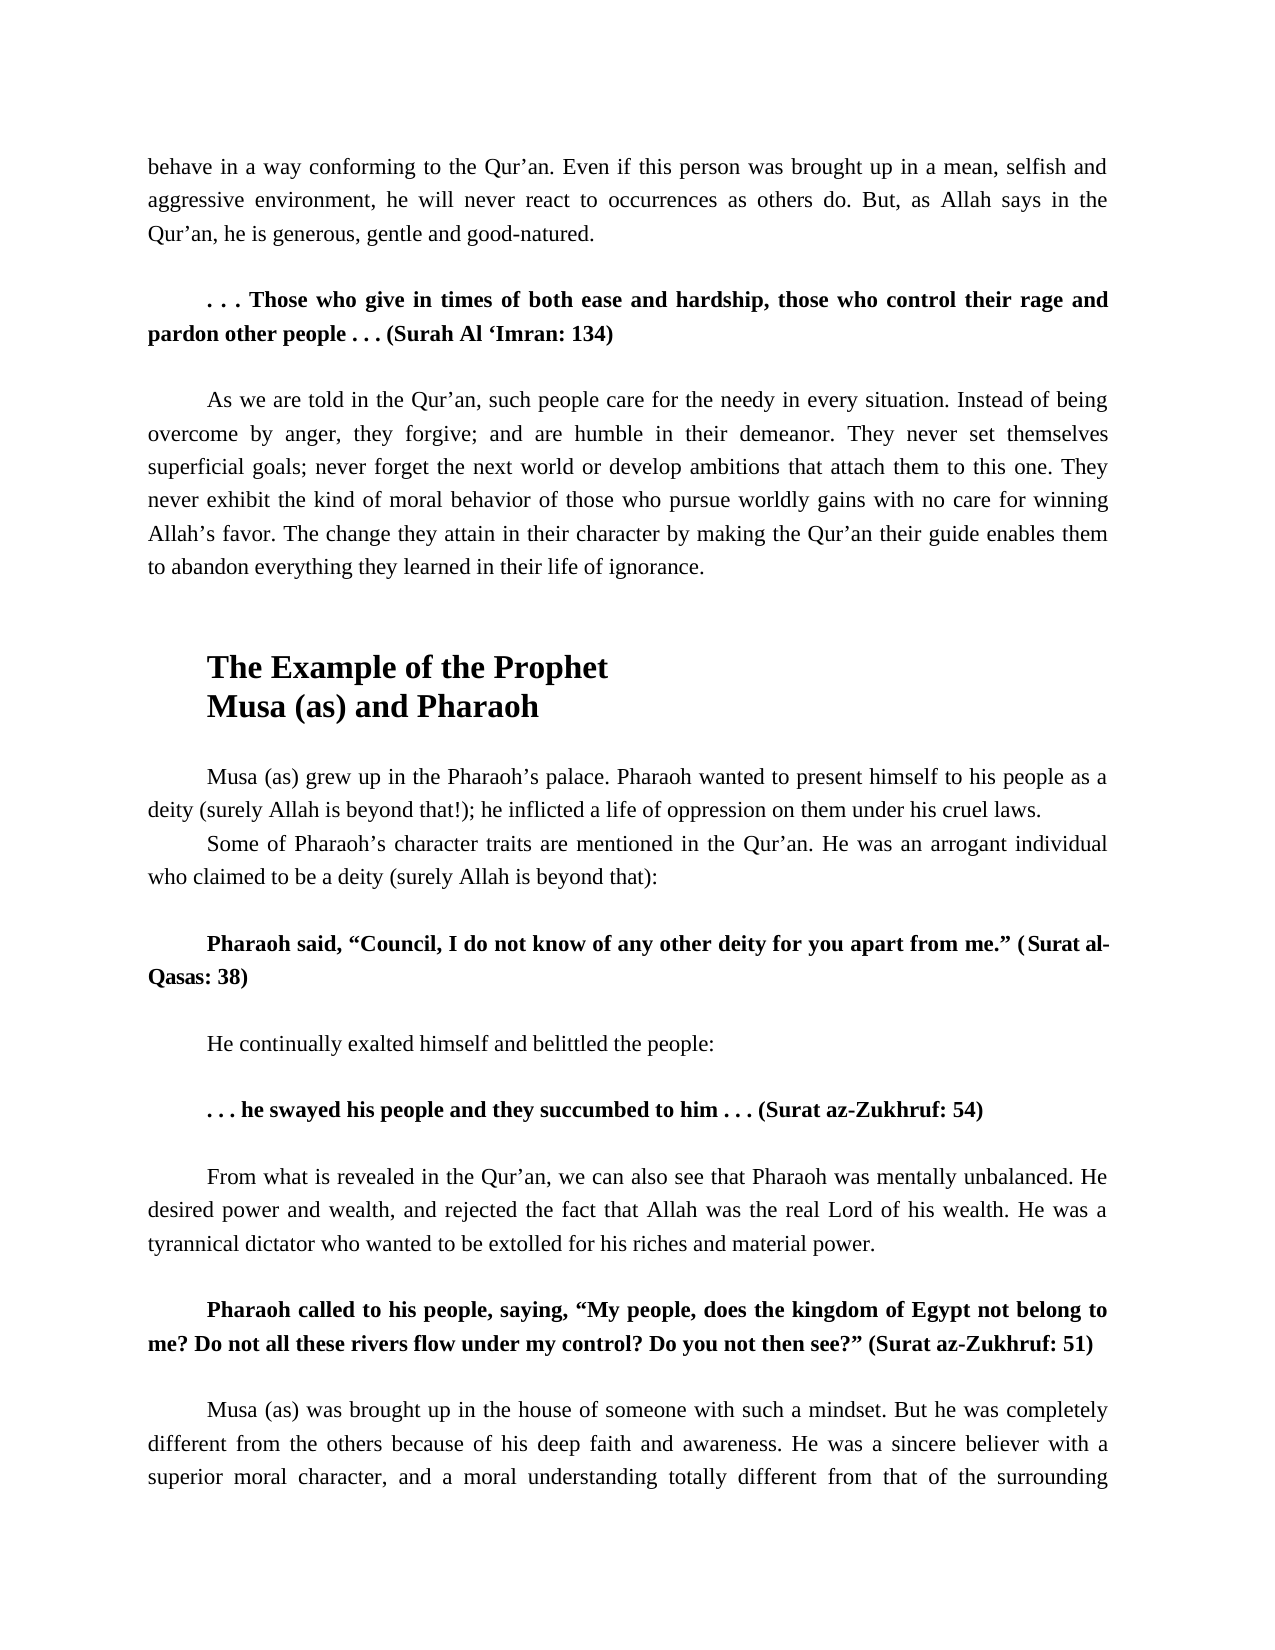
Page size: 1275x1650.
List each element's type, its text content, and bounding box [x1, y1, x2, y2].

text behave in a way conforming to the Qur’an. Even if this person was brought up in a mean, selfish and aggressive environment, he will never react to occurrences as others do. But, as Allah says in the Qur’an, he is generous, gentle and good-natured. [148, 148, 1110, 248]
text Pharaoh called to his people, saying, “My people, does the kingdom of Egypt not belong to me? Do not all these rivers flow under my control? Do you not then see?” (Surat az-Zukhruf: 51) [148, 1291, 1110, 1358]
text He continually exalted himself and belittled the people: [148, 1024, 1110, 1058]
text . . . he swayed his people and they succumbed to him . . . (Surat az-Zukhruf: 54) [148, 1091, 1110, 1124]
text Musa (as) was brought up in the house of someone with such a mindset. But he was completely different from the others because of his deep faith and awareness. He was a sincere believer with a superior moral character, and a moral understanding totally different from that of the surrounding [148, 1391, 1110, 1491]
text From what is revealed in the Qur’an, we can also see that Pharaoh was mentally unbalanced. He desired power and wealth, and rejected the fact that Allah was the real Lord of his wealth. He was a tyrannical dictator who wanted to be extolled for his riches and material power. [148, 1158, 1110, 1258]
text Pharaoh said, “Council, I do not know of any other deity for you apart from me.” (Surat al-Qasas: 38) [148, 924, 1110, 991]
text Musa (as) and Pharaoh [148, 686, 1110, 724]
text Musa (as) grew up in the Pharaoh’s palace. Pharaoh wanted to present himself to his people as a deity (surely Allah is beyond that!); he inflicted a life of oppression on them under his cruel laws. [148, 758, 1110, 824]
text . . . Those who give in times of both ease and hardship, those who control their rage and pardon other people . . . (Surah Al ‘Imran: 134) [148, 281, 1110, 348]
text As we are told in the Qur’an, such people care for the needy in every situation. Instead of being overcome by anger, they forgive; and are humble in their demeanor. They never set themselves superficial goals; never forget the next world or develop ambitions that attach them to this one. They never exhibit the kind of moral behavior of those who pursue worldly gains with no care for winning Allah’s favor. The change they attain in their character by making the Qur’an their guide enables them to abandon everything they learned in their life of ignorance. [148, 381, 1110, 581]
text The Example of the Prophet [148, 648, 1110, 686]
text Some of Pharaoh’s character traits are mentioned in the Qur’an. He was an arrogant individual who claimed to be a deity (surely Allah is beyond that): [148, 824, 1110, 891]
